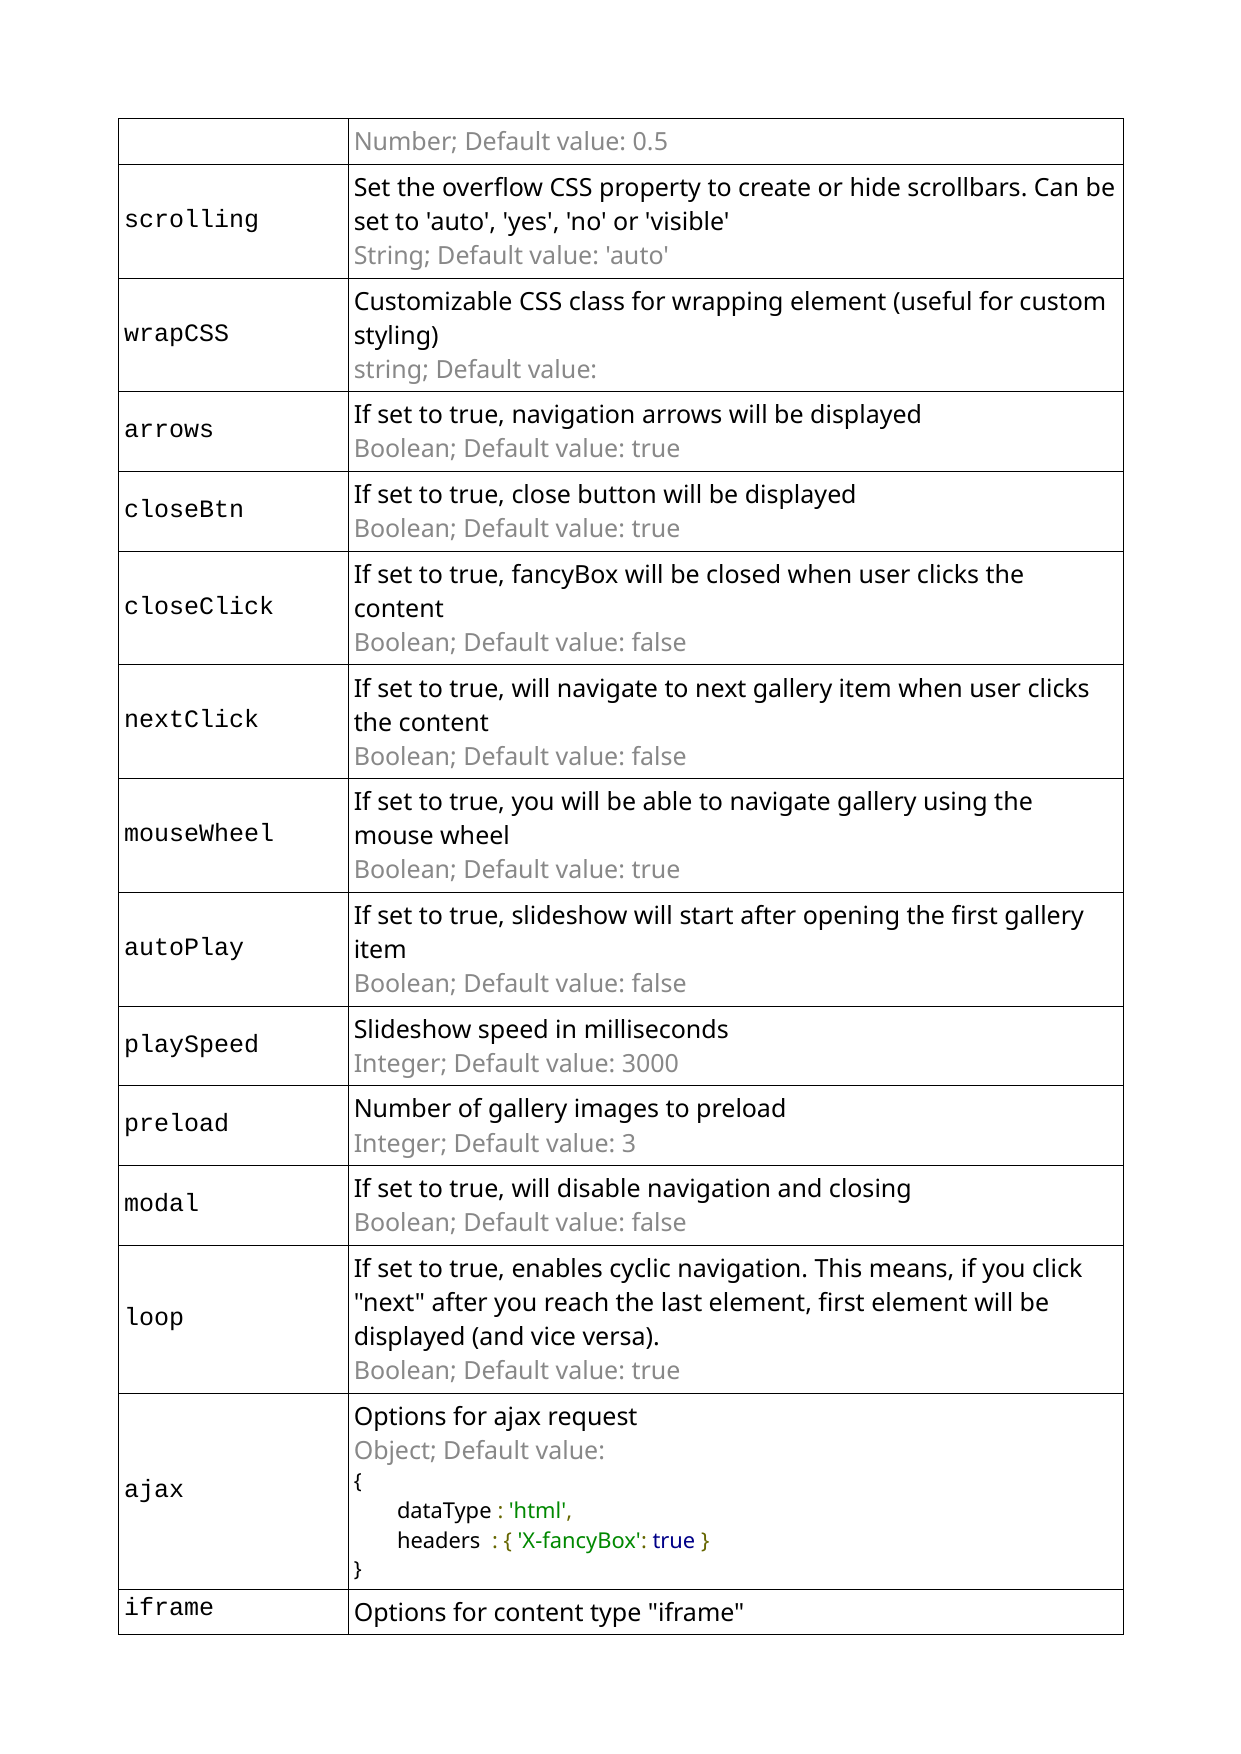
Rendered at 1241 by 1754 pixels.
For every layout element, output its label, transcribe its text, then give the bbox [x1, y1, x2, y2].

table_cell If set to true, enables cyclic navigation. This means, if you click "next" after you reach the last element, first element will be displayed (and vice versa). Boolean; Default value: true [349, 1246, 1123, 1392]
table_cell preload [119, 1086, 348, 1165]
table_cell Number of gallery images to preload Integer; Default value: 3 [349, 1086, 1123, 1165]
table_cell scrolling [119, 165, 348, 277]
table_cell loop [119, 1246, 348, 1392]
table_cell modal [119, 1166, 348, 1245]
table_cell mouseWheel [119, 779, 348, 892]
table_cell Options for content type "iframe" [349, 1590, 1123, 1634]
table_cell If set to true, close button will be displayed Boolean; Default value: true [349, 472, 1123, 551]
table_cell Set the overflow CSS property to create or hide scrollbars. Can be set to 'auto', 'yes', 'no' or 'visible' String; Default value: 'auto' [349, 165, 1123, 277]
table_cell Number; Default value: 0.5 [349, 119, 1123, 164]
table_cell Slideshow speed in milliseconds Integer; Default value: 3000 [349, 1007, 1123, 1085]
table_cell [119, 119, 348, 164]
table_cell arrows [119, 392, 348, 471]
table_cell Options for ajax request Object; Default value: { dataType : 'html', headers : { 'X-fancyBox': true } } [349, 1394, 1123, 1589]
table_cell If set to true, navigation arrows will be displayed Boolean; Default value: true [349, 392, 1123, 471]
table_cell autoPlay [119, 893, 348, 1006]
table_cell If set to true, slideshow will start after opening the first gallery item Boolean; Default value: false [349, 893, 1123, 1006]
table_cell wrapCSS [119, 279, 348, 391]
table_cell closeClick [119, 552, 348, 664]
table_cell ajax [119, 1394, 348, 1589]
table_cell If set to true, fancyBox will be closed when user clicks the content Boolean; Default value: false [349, 552, 1123, 664]
table_cell Customizable CSS class for wrapping element (useful for custom styling) string; Default value: [349, 279, 1123, 391]
table_cell iframe [119, 1590, 348, 1634]
table_cell If set to true, will navigate to next gallery item when user clicks the content Boolean; Default value: false [349, 665, 1123, 778]
table_cell If set to true, will disable navigation and closing Boolean; Default value: false [349, 1166, 1123, 1245]
table_cell closeBtn [119, 472, 348, 551]
table_cell If set to true, you will be able to navigate gallery using the mouse wheel Boolean; Default value: true [349, 779, 1123, 892]
table_cell playSpeed [119, 1007, 348, 1085]
table_cell nextClick [119, 665, 348, 778]
